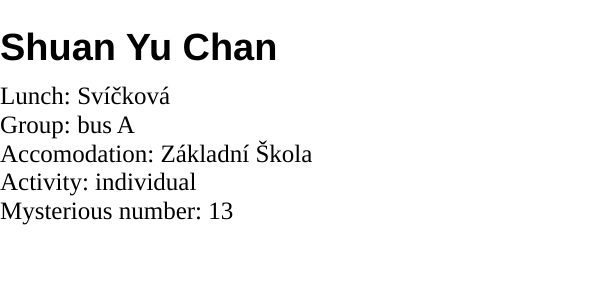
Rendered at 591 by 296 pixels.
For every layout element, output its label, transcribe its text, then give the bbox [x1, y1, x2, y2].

text Accomodation: Základní Škola [0, 139, 591, 167]
text Group: bus A [0, 110, 591, 139]
text Mysterious number: 13 [0, 196, 591, 225]
text Activity: individual [0, 167, 591, 196]
text Lunch: Svíčková [0, 81, 591, 110]
subtitle Shuan Yu Chan [0, 25, 591, 69]
